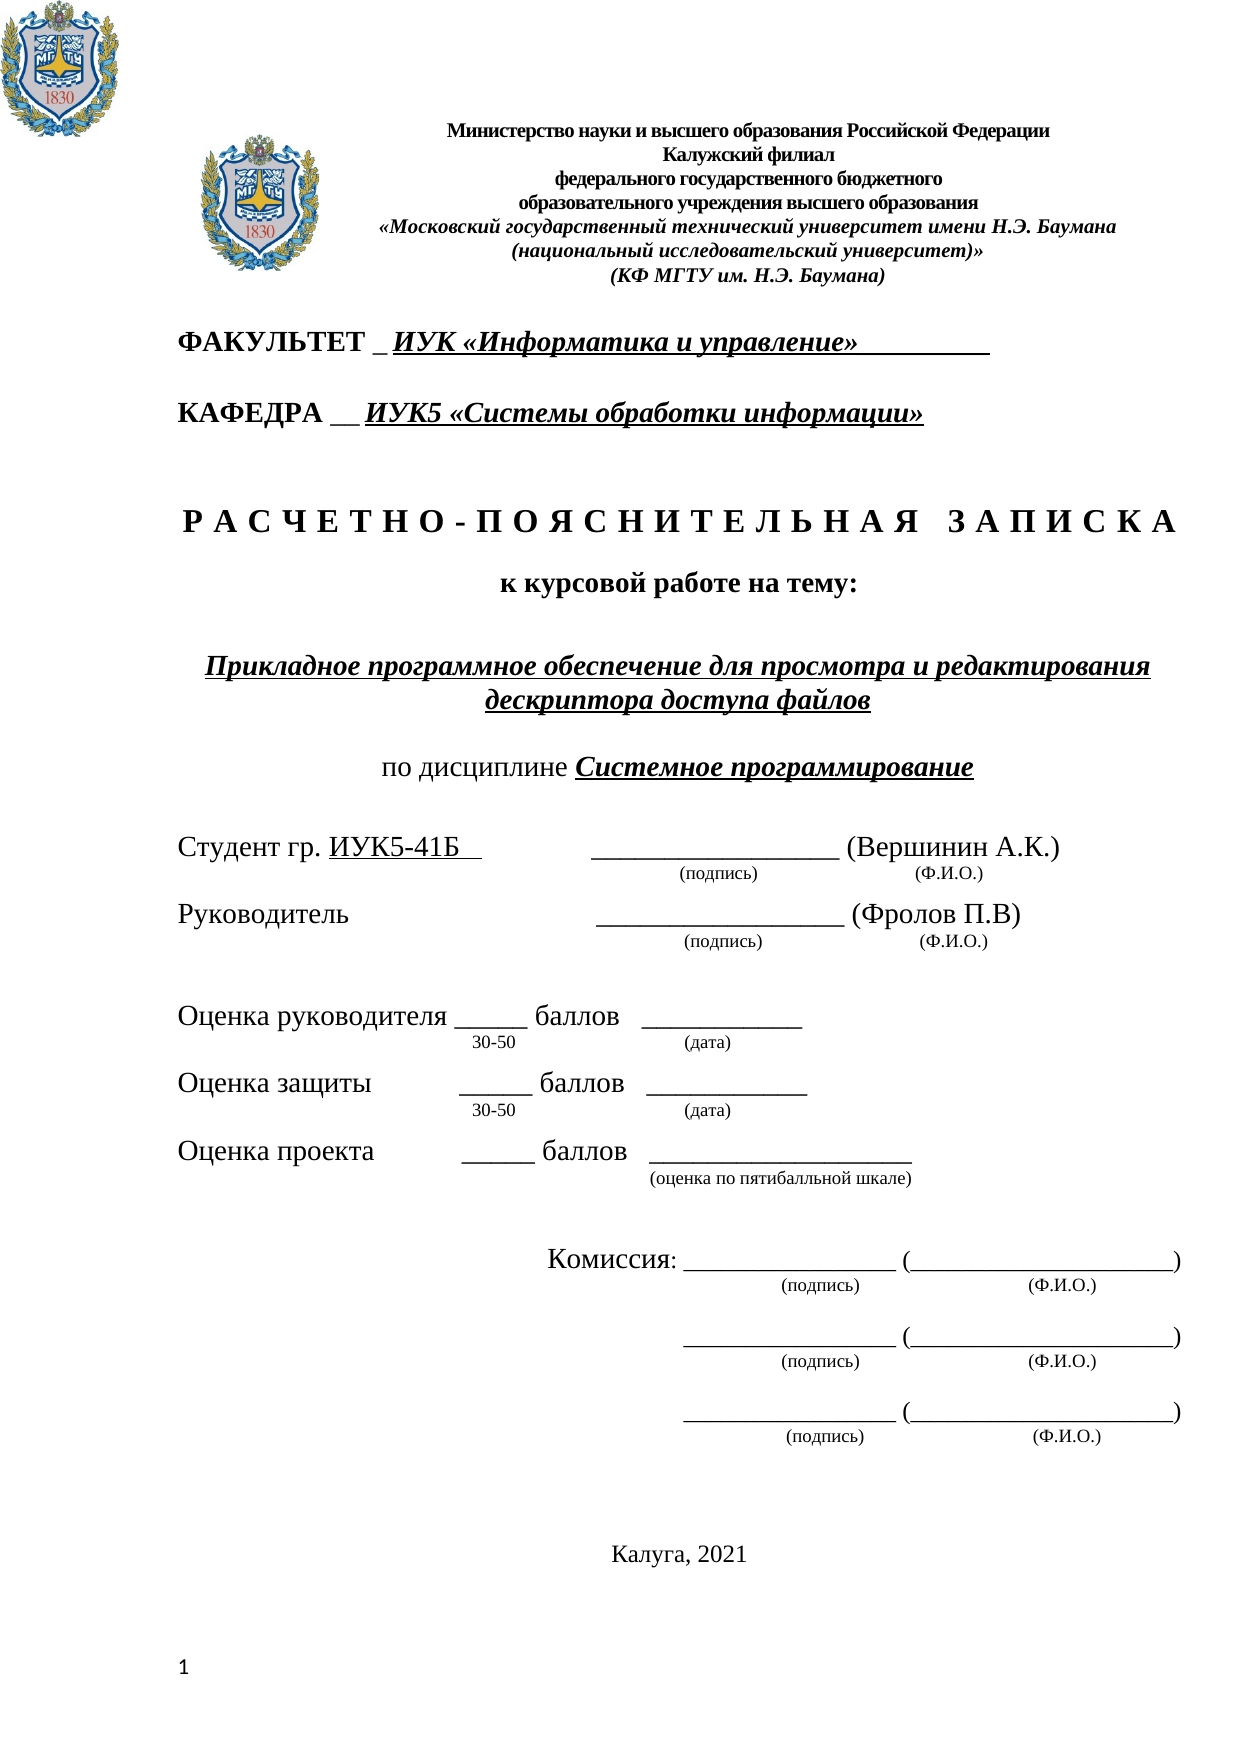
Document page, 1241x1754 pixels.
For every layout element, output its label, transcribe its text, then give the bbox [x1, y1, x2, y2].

text по дисциплине Системное программирование [177, 749, 1181, 783]
picture [0, 0, 119, 137]
text Студент гр. ИУК5-41Б _________________ (Вершинин А.К.) [177, 829, 1181, 862]
text (подпись) (Ф.И.О.) [399, 1425, 1181, 1446]
text (подпись) (Ф.И.О.) [679, 862, 1181, 884]
text Прикладное программное обеспечение для просмотра и редактирования дескриптора доступа файлов [177, 648, 1181, 716]
text Калуга, 2021 [177, 1539, 1181, 1568]
text (подпись) (Ф.И.О.) [399, 1274, 1181, 1296]
table_header Министерство науки и высшего образования Российской Федерации Калужский филиал федерального государственного бюджетного образовательного учреждения высшего образования «Московский государственный технический университет имени Н.Э. Баумана (национальный исследовательский университет)» (КФ МГТУ им. Н.Э. Баумана) [343, 118, 1155, 287]
text Оценка защиты _____ баллов ___________ [177, 1066, 1181, 1099]
text (подпись) (Ф.И.О.) [679, 930, 1181, 951]
text Комиссия: _________________ (_____________________) [177, 1241, 1181, 1274]
text (подпись) (Ф.И.О.) [399, 1349, 1181, 1371]
text КАФЕДРА __ ИУК5 «Системы обработки информации» [177, 395, 1181, 429]
text (оценка по пятибалльной шкале) [177, 1167, 1181, 1188]
text ФАКУЛЬТЕТ _ ИУК «Информатика и управление»_________ [177, 324, 1181, 358]
text 30-50 (дата) [177, 1099, 1181, 1121]
text Оценка руководителя _____ баллов ___________ [177, 998, 1181, 1031]
text 30-50 (дата) [177, 1031, 1181, 1053]
text _________________ (_____________________) [177, 1396, 1181, 1425]
text к курсовой работе на тему: [177, 565, 1181, 598]
table_header [177, 118, 343, 287]
picture [200, 134, 320, 271]
text Руководитель _________________ (Фролов П.В) [177, 896, 1181, 930]
text Оценка проекта _____ баллов __________________ [177, 1133, 1181, 1167]
text РАСЧЕТНО-ПОЯСНИТЕЛЬНАЯ ЗАПИСКА [177, 502, 1181, 540]
text _________________ (_____________________) [177, 1321, 1181, 1349]
